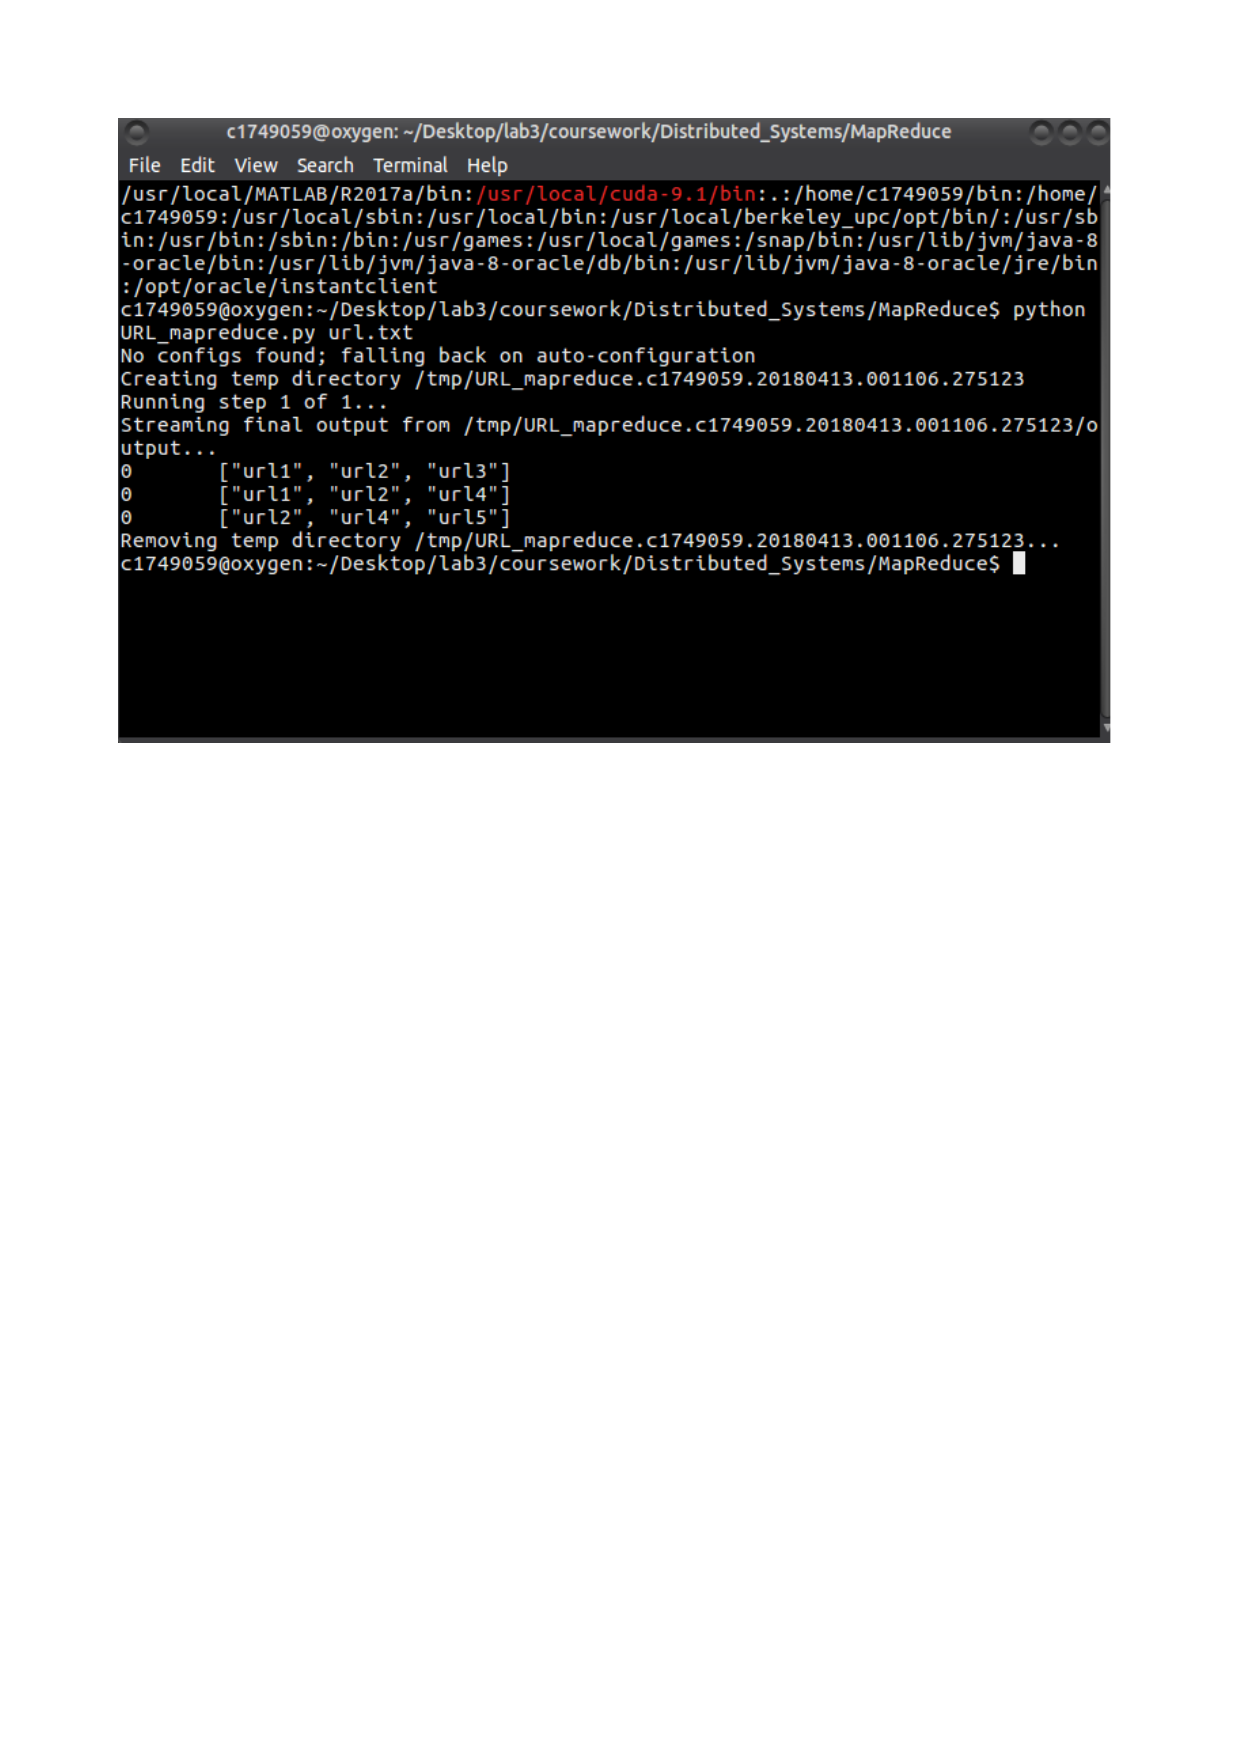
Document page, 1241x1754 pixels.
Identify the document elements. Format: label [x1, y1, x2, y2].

picture [118, 118, 1111, 743]
